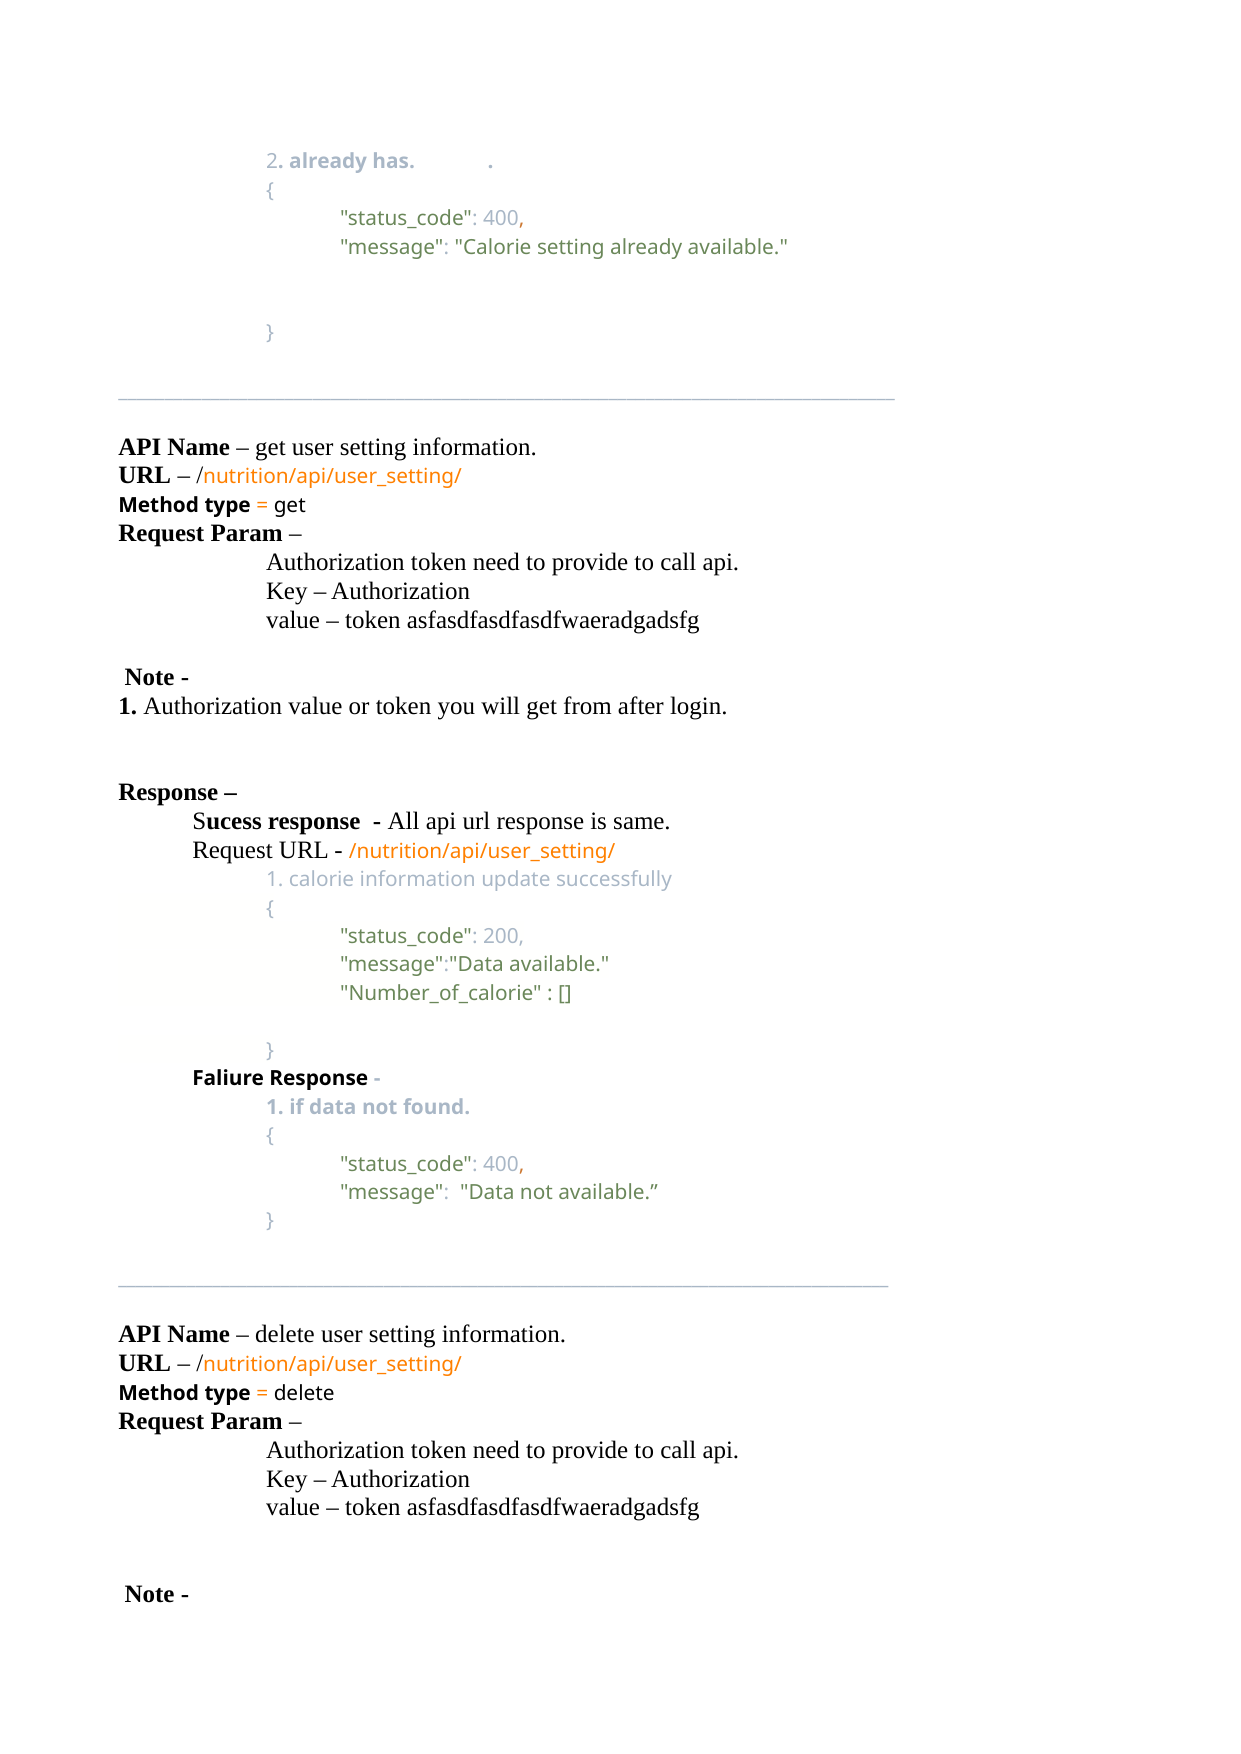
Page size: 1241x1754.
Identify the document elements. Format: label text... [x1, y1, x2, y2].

text Sucess response - All api url response is same. [118, 806, 1122, 835]
text API Name – get user setting information. [118, 432, 1122, 461]
text 1. if data not found. [118, 1092, 1122, 1120]
text Response – [118, 777, 1122, 806]
text Note - [118, 1579, 1122, 1607]
text Request Param – [118, 518, 1122, 547]
text 2. already has. . [118, 147, 1122, 175]
text Note - [118, 662, 1122, 691]
text 1. calorie information update successfully [118, 864, 1122, 893]
text Method type = get [118, 490, 1122, 518]
text value – token asfasdfasdfasdfwaeradgadsfg [118, 605, 1122, 633]
text 1. Authorization value or token you will get from after login. [118, 691, 1122, 720]
text __________________________________________________________________________________________ [118, 1262, 1122, 1291]
text Key – Authorization [118, 576, 1122, 605]
text Method type = delete [118, 1378, 1122, 1406]
text value – token asfasdfasdfasdfwaeradgadsfg [118, 1492, 1122, 1521]
text } [118, 1006, 1122, 1063]
text Faliure Response - [118, 1063, 1122, 1092]
text } [118, 289, 1122, 346]
text Authorization token need to provide to call api. [118, 1435, 1122, 1464]
text Request Param – [118, 1406, 1122, 1435]
text { "status_code": 400, "message": "Data not available.” } [118, 1120, 1122, 1234]
text { "status_code": 400, "message": "Calorie setting already available." [118, 175, 1122, 260]
text Request URL - /nutrition/api/user_setting/ [118, 835, 1122, 864]
text URL – /nutrition/api/user_setting/ [118, 461, 1122, 490]
text API Name – delete user setting information. [118, 1319, 1122, 1348]
text URL – /nutrition/api/user_setting/ [118, 1348, 1122, 1378]
text ____________________________________________________________________________________ [118, 375, 1122, 403]
text "Number_of_calorie" : [] [118, 978, 1122, 1006]
text Key – Authorization [118, 1464, 1122, 1492]
text { "status_code": 200, "message":"Data available." [118, 893, 1122, 978]
text Authorization token need to provide to call api. [118, 547, 1122, 576]
